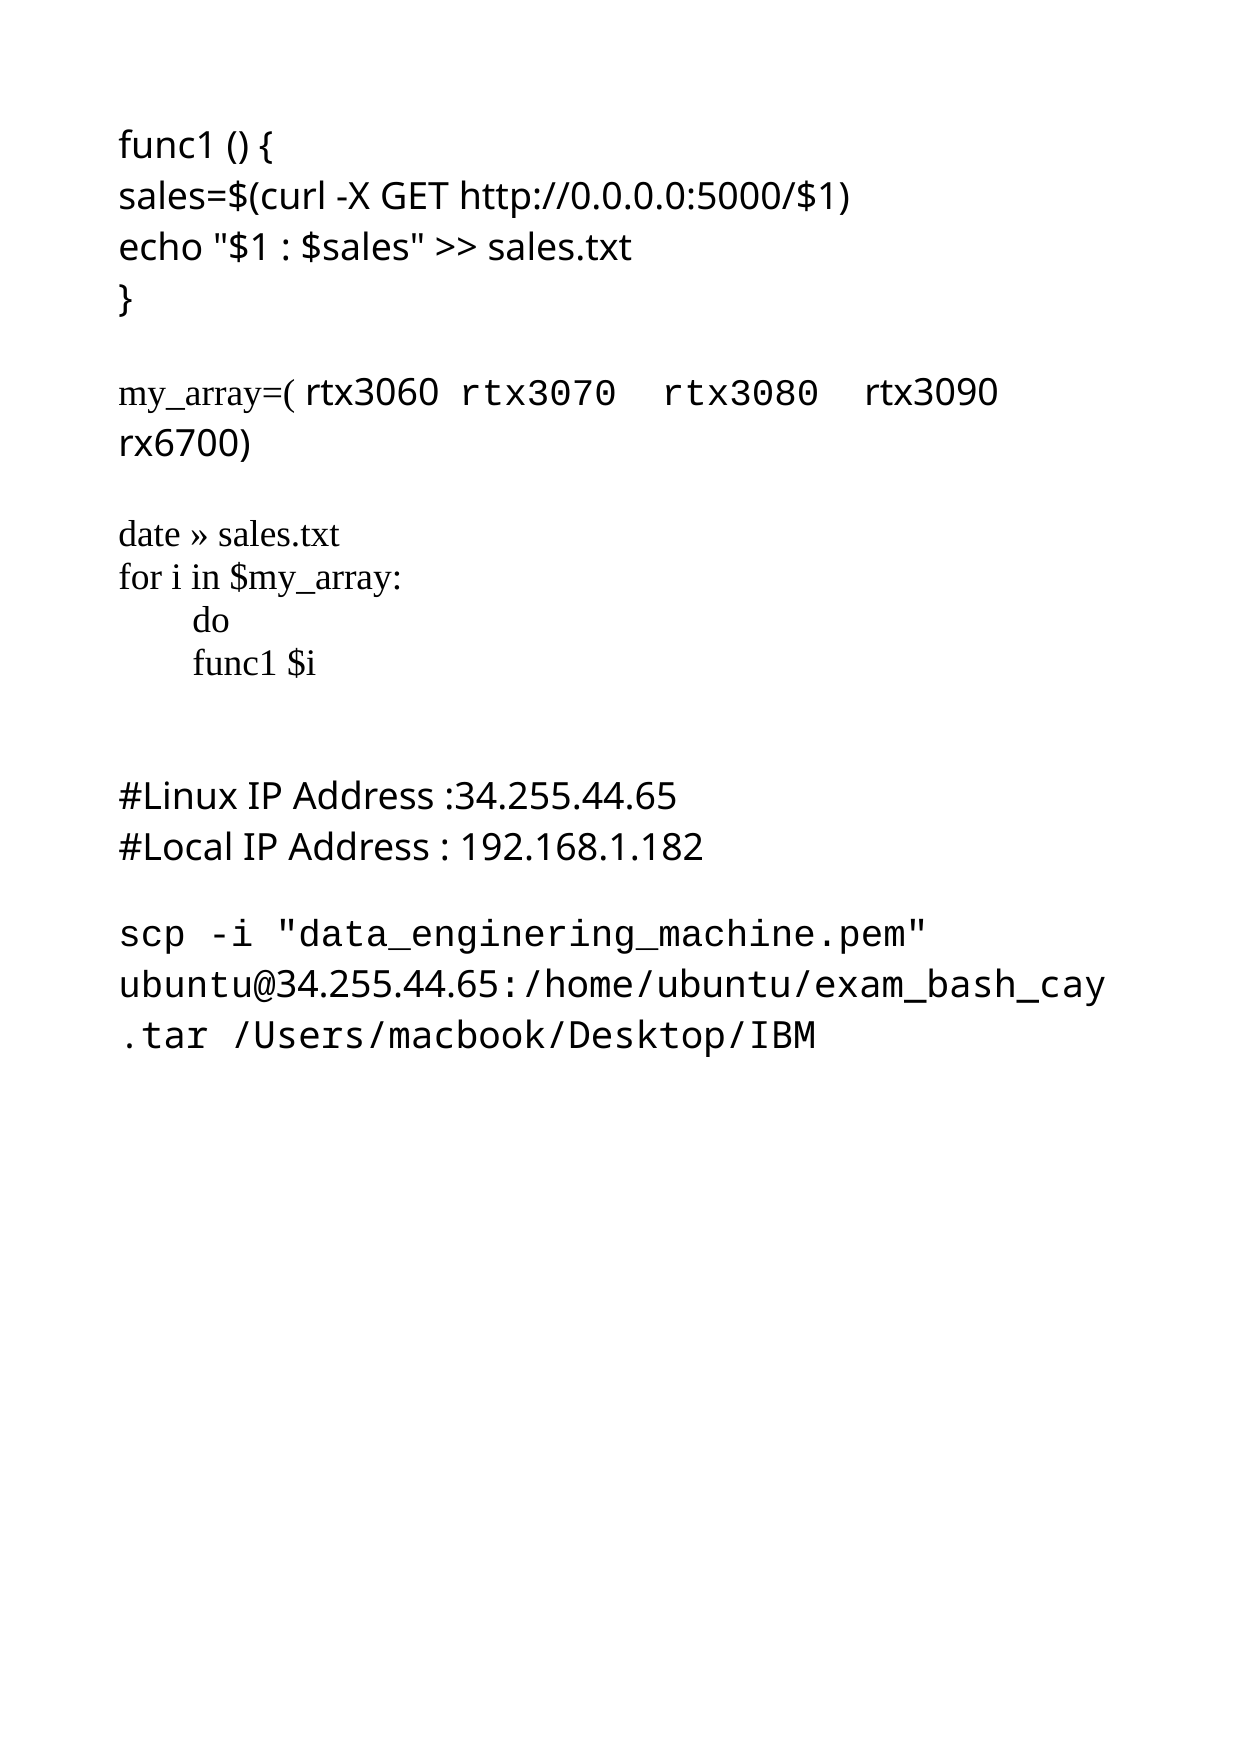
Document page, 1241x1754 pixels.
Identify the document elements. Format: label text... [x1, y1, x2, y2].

text my_array=( rtx3060 rtx3070 rtx3080 rtx3090 rx6700) [118, 365, 1122, 468]
text #Local IP Address : 192.168.1.182 [118, 821, 1122, 872]
text #Linux IP Address :34.255.44.65 [118, 770, 1122, 821]
text scp -i "data_enginering_machine.pem" ubuntu@34.255.44.65:/home/ubuntu/exam_bash_cay.tar /Users/macbook/Desktop/IBM [118, 915, 1122, 1060]
text do [118, 597, 1122, 640]
text echo "$1 : $sales" >> sales.txt [118, 220, 1122, 271]
text func1 () { [118, 118, 1122, 169]
text sales=$(curl -X GET http://0.0.0.0:5000/$1) [118, 169, 1122, 220]
text for i in $my_array: [118, 554, 1122, 597]
text } [118, 271, 1122, 322]
text func1 $i [118, 640, 1122, 683]
text date » sales.txt [118, 511, 1122, 554]
